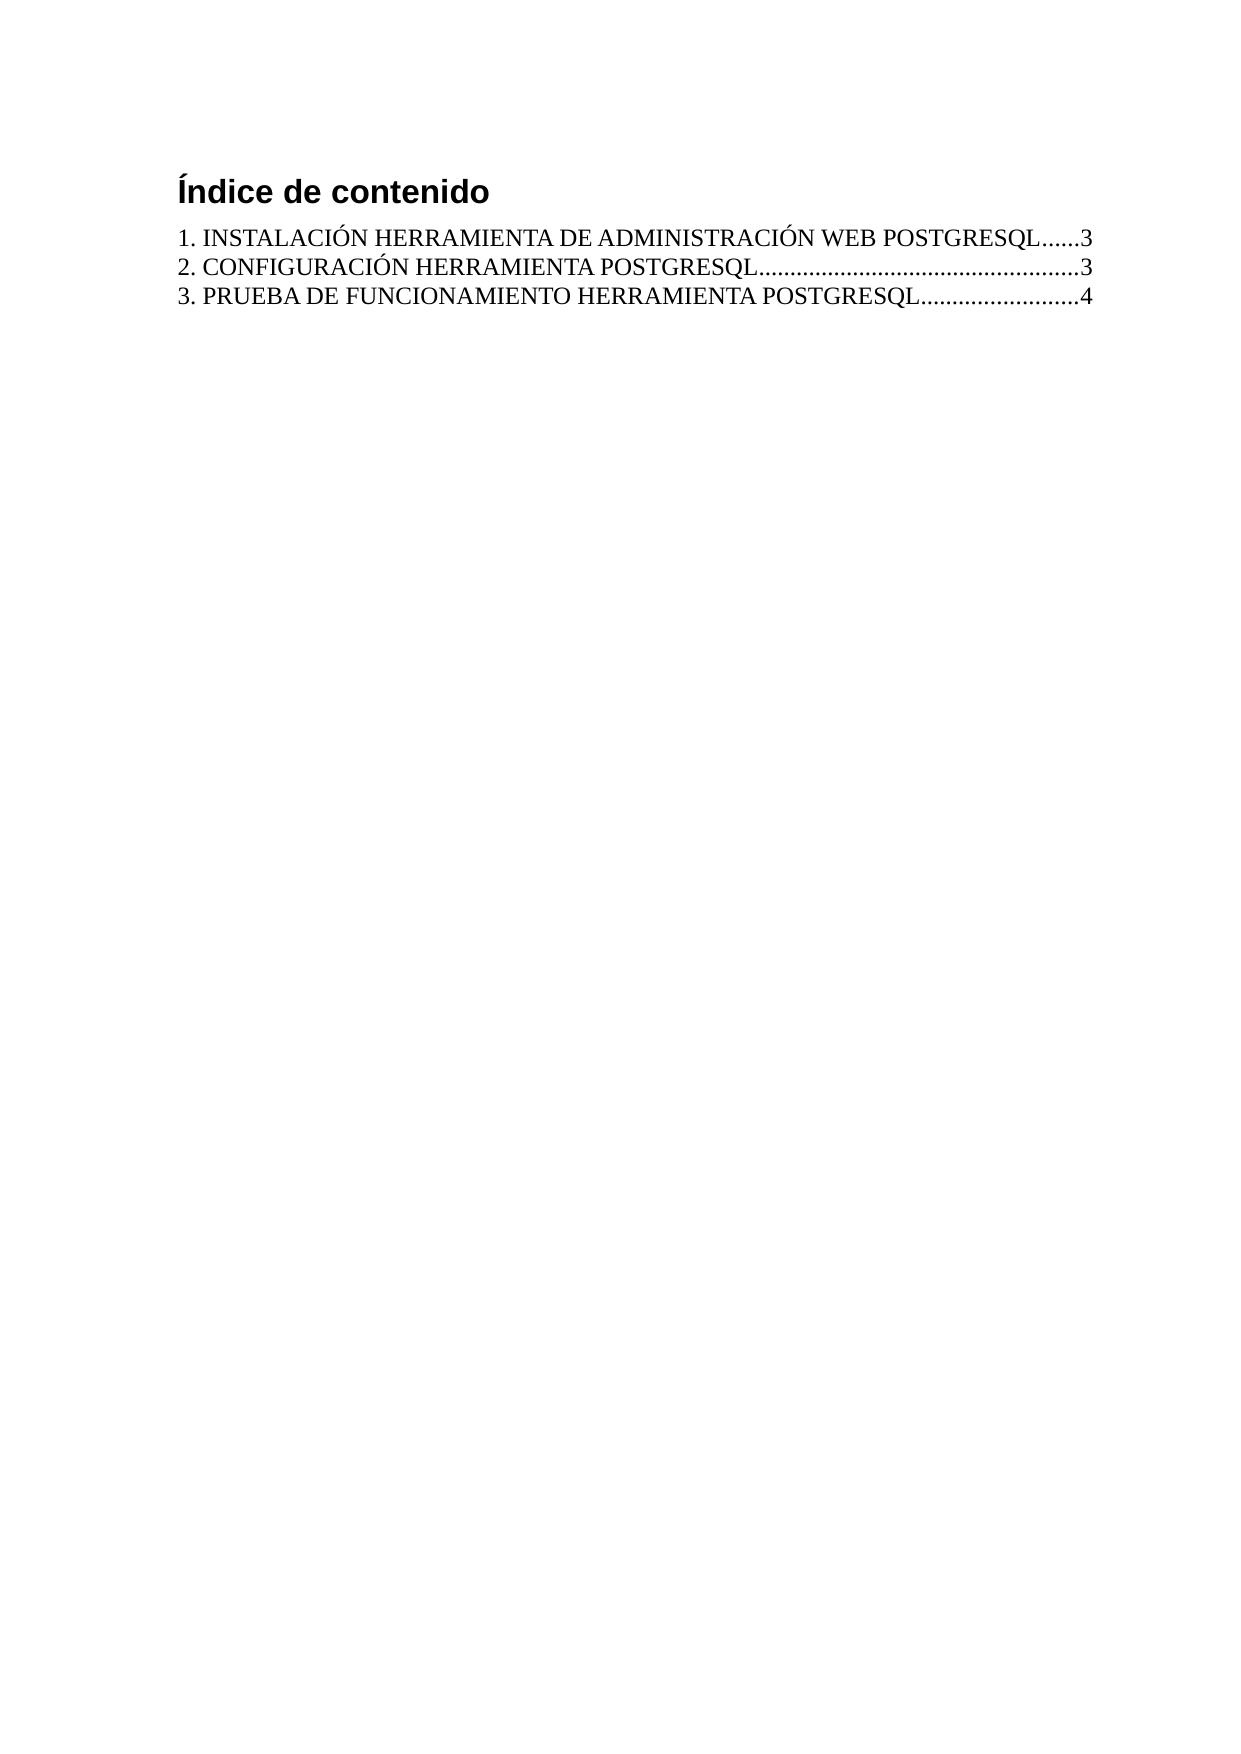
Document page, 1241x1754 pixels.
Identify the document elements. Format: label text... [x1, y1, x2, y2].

text 2. CONFIGURACIÓN HERRAMIENTA POSTGRESQL 3 [177, 252, 1093, 281]
text 1. INSTALACIÓN HERRAMIENTA DE ADMINISTRACIÓN WEB POSTGRESQL 3 [177, 223, 1093, 252]
subtitle Índice de contenido [177, 173, 1093, 211]
text 3. PRUEBA DE FUNCIONAMIENTO HERRAMIENTA POSTGRESQL 4 [177, 281, 1093, 310]
